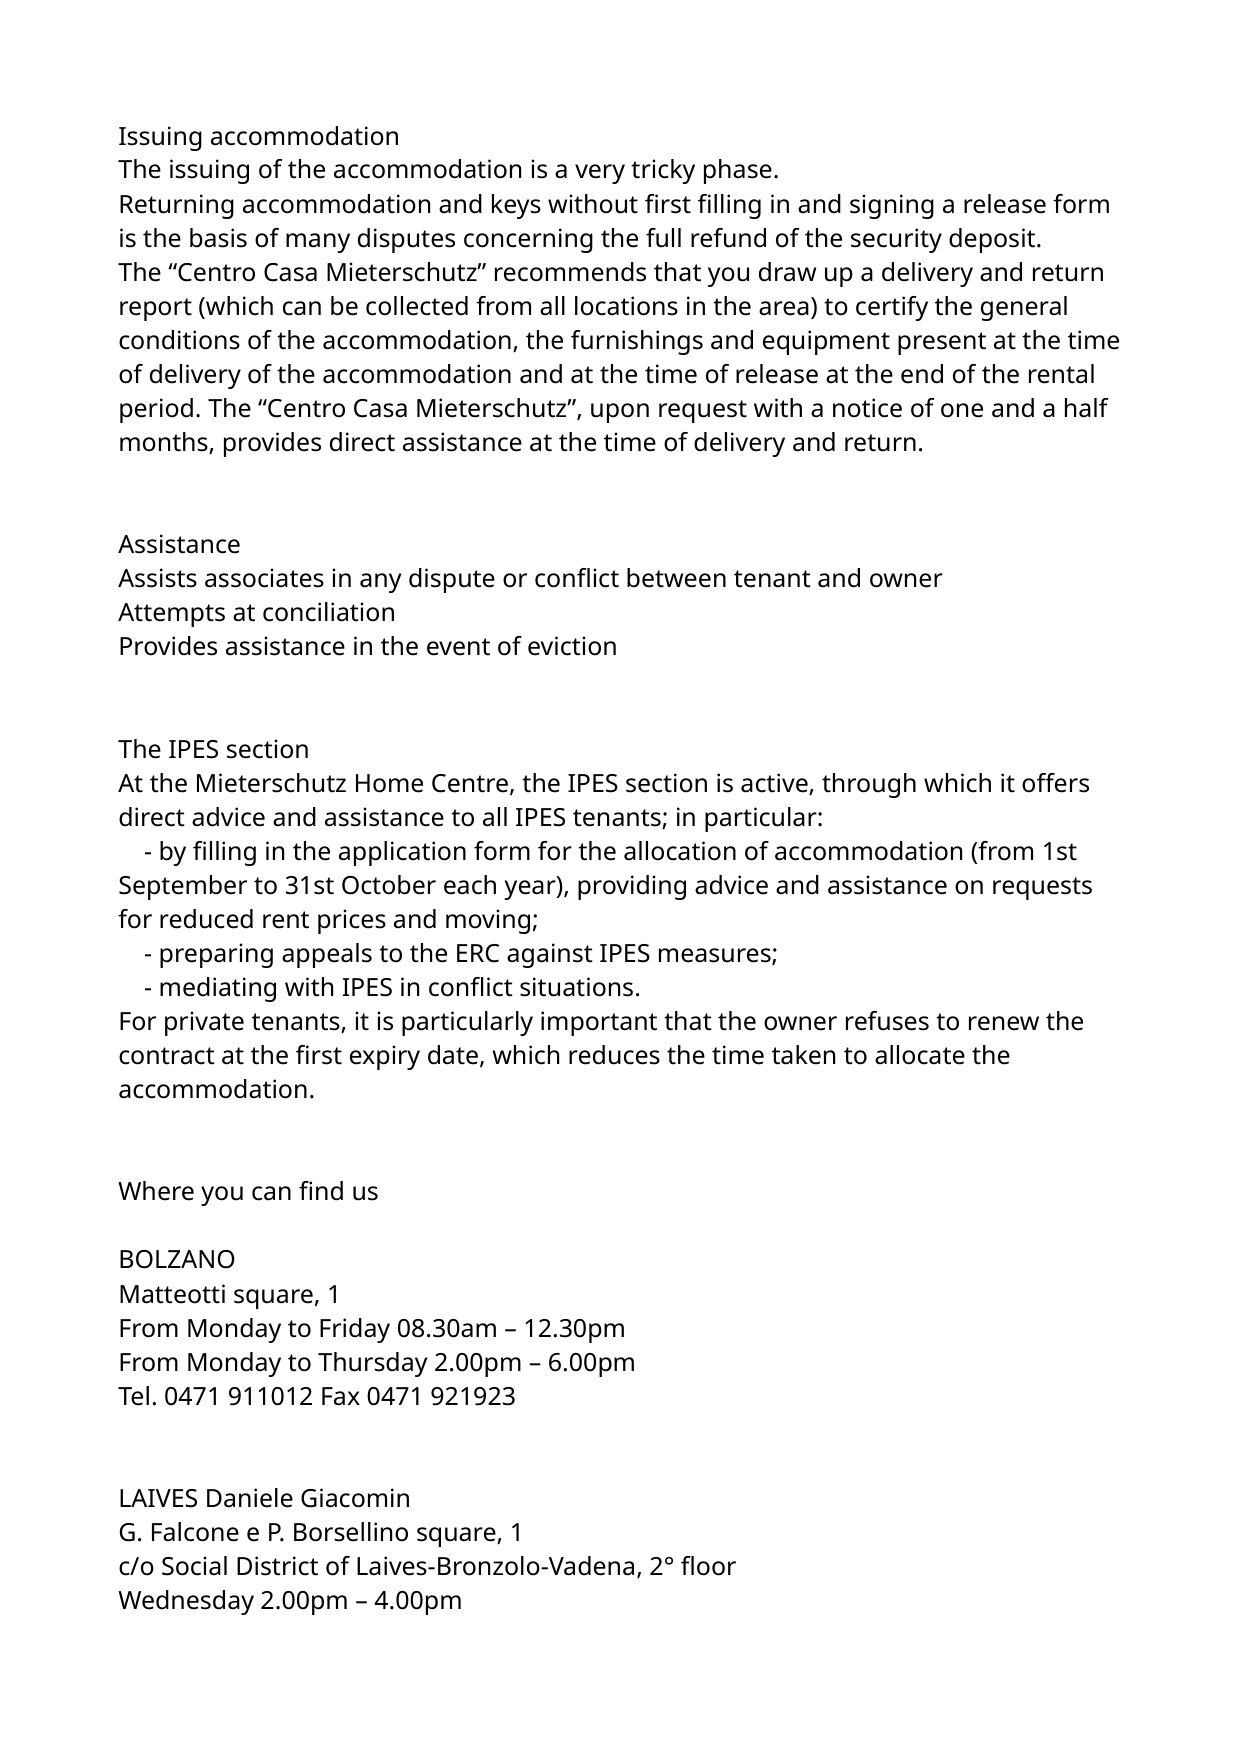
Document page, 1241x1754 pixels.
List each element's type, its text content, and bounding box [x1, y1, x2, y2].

text Wednesday 2.00pm – 4.00pm [118, 1583, 1122, 1617]
text Provides assistance in the event of eviction [118, 629, 1122, 663]
text Assists associates in any dispute or conflict between tenant and owner [118, 561, 1122, 595]
text Returning accommodation and keys without first filling in and signing a release form is the basis of many disputes concerning the full refund of the security deposit. [118, 186, 1122, 254]
text - mediating with IPES in conflict situations. [118, 970, 1122, 1004]
text Where you can find us [118, 1174, 1122, 1208]
text Tel. 0471 911012 Fax 0471 921923 [118, 1378, 1122, 1412]
text LAIVES Daniele Giacomin [118, 1481, 1122, 1515]
text Attempts at conciliation [118, 595, 1122, 629]
text The IPES section [118, 731, 1122, 765]
text G. Falcone e P. Borsellino square, 1 [118, 1515, 1122, 1549]
text The “Centro Casa Mieterschutz” recommends that you draw up a delivery and return report (which can be collected from all locations in the area) to certify the general conditions of the accommodation, the furnishings and equipment present at the time of delivery of the accommodation and at the time of release at the end of the rental period. The “Centro Casa Mieterschutz”, upon request with a notice of one and a half months, provides direct assistance at the time of delivery and return. [118, 254, 1122, 459]
text Assistance [118, 527, 1122, 561]
text - by filling in the application form for the allocation of accommodation (from 1st September to 31st October each year), providing advice and assistance on requests for reduced rent prices and moving; [118, 833, 1122, 936]
text For private tenants, it is particularly important that the owner refuses to renew the contract at the first expiry date, which reduces the time taken to allocate the accommodation. [118, 1004, 1122, 1106]
text Issuing accommodation [118, 118, 1122, 152]
text c/o Social District of Laives-Bronzolo-Vadena, 2° floor [118, 1549, 1122, 1583]
text Matteotti square, 1 [118, 1276, 1122, 1310]
text - preparing appeals to the ERC against IPES measures; [118, 936, 1122, 970]
text From Monday to Friday 08.30am – 12.30pm [118, 1310, 1122, 1344]
text At the Mieterschutz Home Centre, the IPES section is active, through which it offers direct advice and assistance to all IPES tenants; in particular: [118, 765, 1122, 833]
text The issuing of the accommodation is a very tricky phase. [118, 152, 1122, 186]
text From Monday to Thursday 2.00pm – 6.00pm [118, 1344, 1122, 1378]
text BOLZANO [118, 1242, 1122, 1276]
